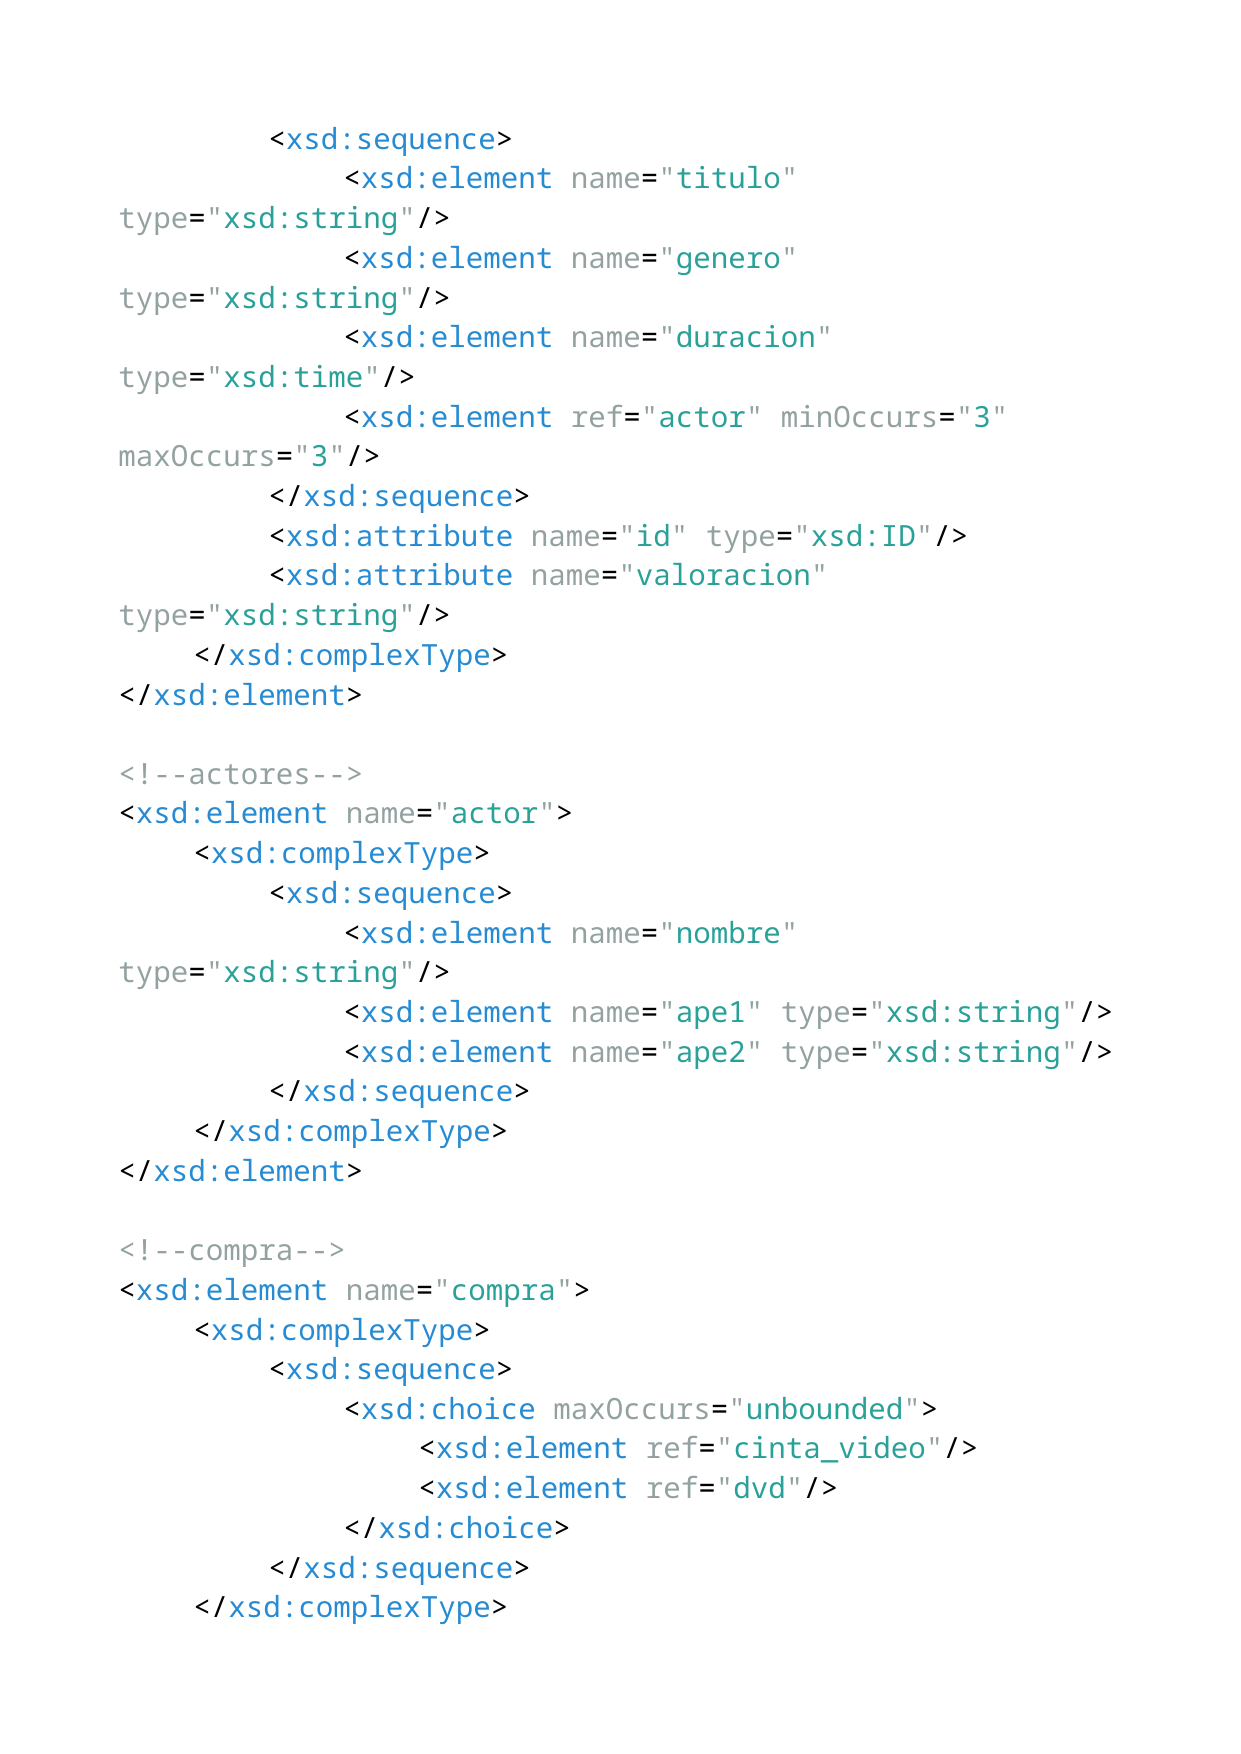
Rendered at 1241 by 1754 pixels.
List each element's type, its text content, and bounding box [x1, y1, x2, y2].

text <xsd:sequence> [118, 118, 1122, 158]
text <xsd:complexType> [118, 1309, 1122, 1348]
text <xsd:attribute name="valoracion" type="xsd:string"/> [118, 555, 1122, 634]
text </xsd:sequence> [118, 1071, 1122, 1110]
text </xsd:element> [118, 1150, 1122, 1190]
text <xsd:element name="ape2" type="xsd:string"/> [118, 1031, 1122, 1071]
text <xsd:element name="genero" type="xsd:string"/> [118, 237, 1122, 317]
text <xsd:attribute name="id" type="xsd:ID"/> [118, 515, 1122, 555]
text <xsd:element name="compra"> [118, 1269, 1122, 1309]
text <!--actores--> [118, 753, 1122, 793]
text </xsd:sequence> [118, 475, 1122, 515]
text <xsd:element name="ape1" type="xsd:string"/> [118, 991, 1122, 1031]
text <xsd:choice maxOccurs="unbounded"> [118, 1388, 1122, 1428]
text </xsd:sequence> [118, 1547, 1122, 1587]
text <xsd:element name="nombre" type="xsd:string"/> [118, 912, 1122, 991]
text <xsd:element name="titulo" type="xsd:string"/> [118, 158, 1122, 237]
text </xsd:element> [118, 674, 1122, 713]
text <xsd:element name="actor"> [118, 793, 1122, 832]
text <xsd:complexType> [118, 832, 1122, 872]
text <xsd:element ref="cinta_video"/> [118, 1428, 1122, 1467]
text <xsd:element name="duracion" type="xsd:time"/> [118, 317, 1122, 396]
text <xsd:element ref="dvd"/> [118, 1467, 1122, 1507]
text <xsd:sequence> [118, 872, 1122, 912]
text </xsd:choice> [118, 1507, 1122, 1547]
text </xsd:complexType> [118, 1110, 1122, 1150]
text </xsd:complexType> [118, 634, 1122, 674]
text </xsd:complexType> [118, 1587, 1122, 1626]
text <xsd:element ref="actor" minOccurs="3" maxOccurs="3"/> [118, 396, 1122, 475]
text <xsd:sequence> [118, 1348, 1122, 1388]
text <!--compra--> [118, 1229, 1122, 1269]
